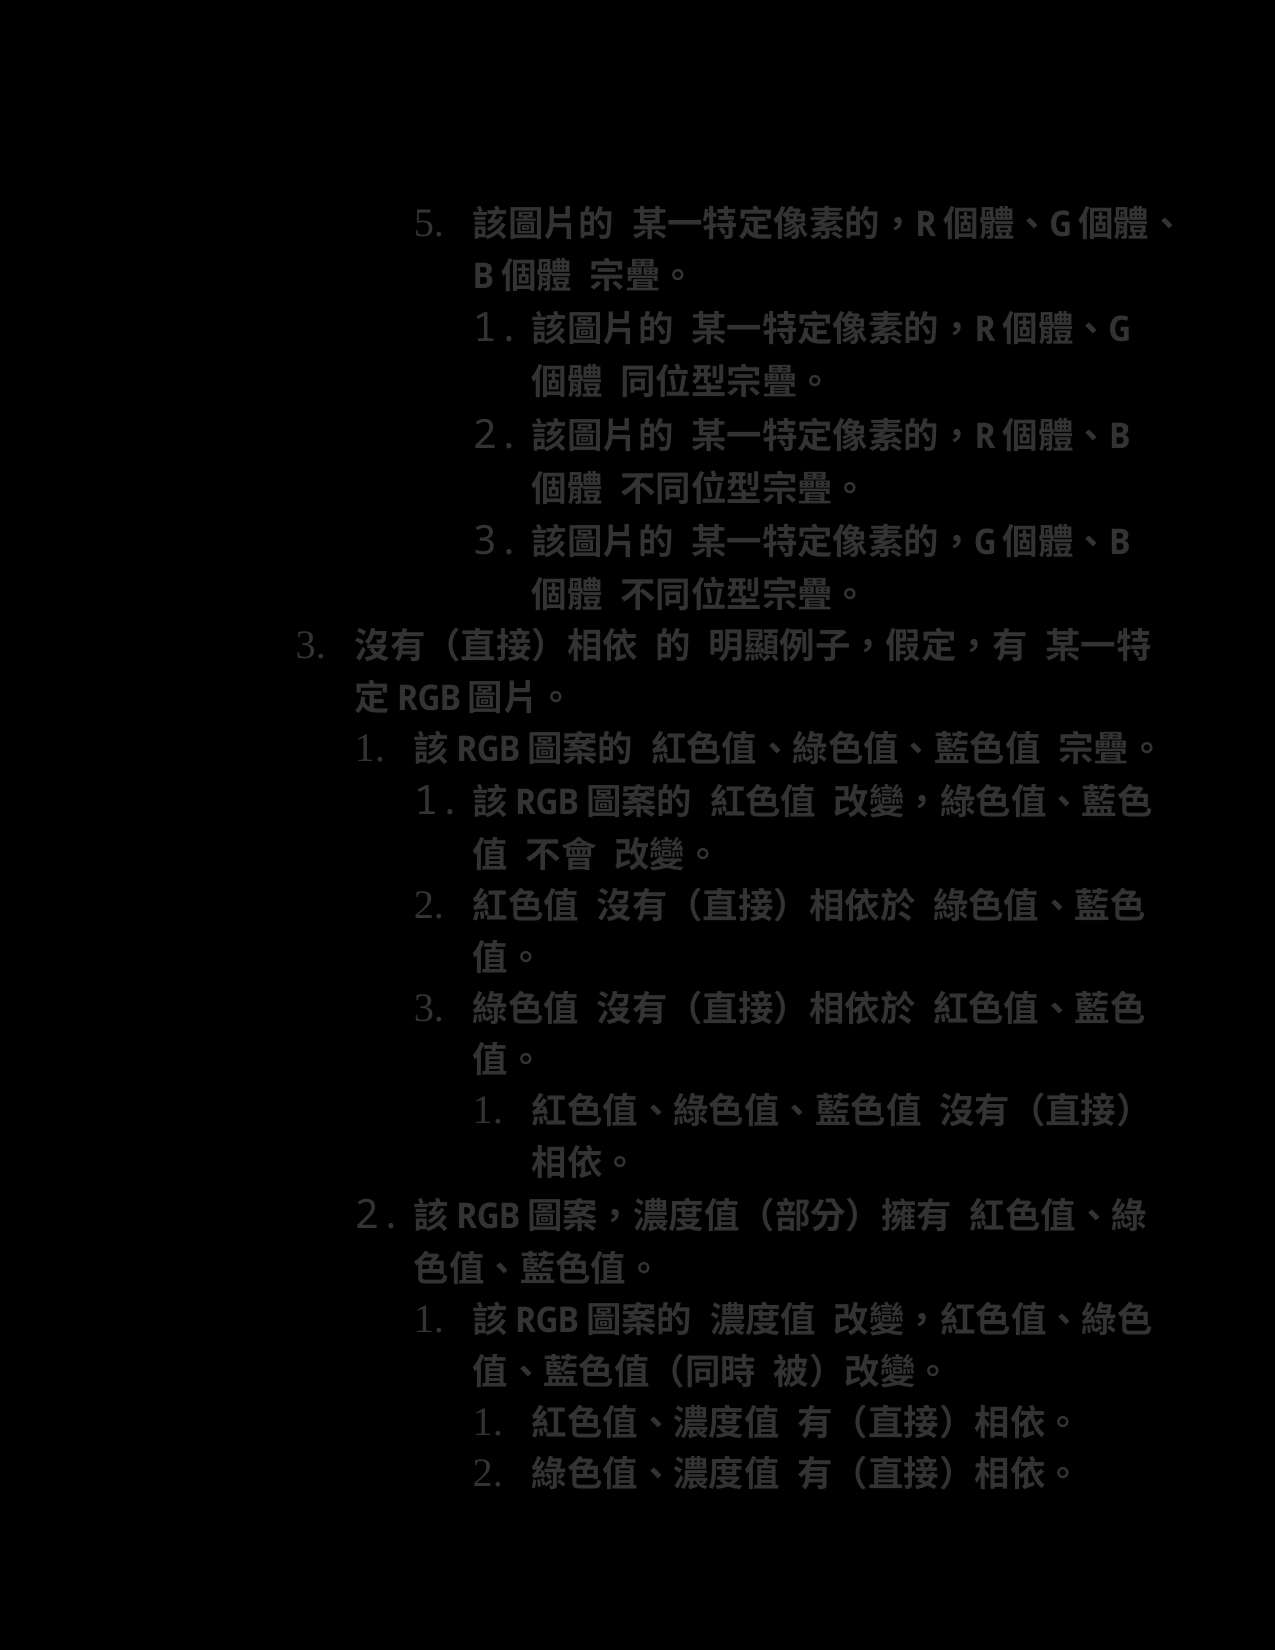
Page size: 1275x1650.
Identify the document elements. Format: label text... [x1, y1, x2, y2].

list 綠色值、濃度值 有（直接）相依。 [472, 1446, 1157, 1497]
list 紅色值、綠色值、藍色值 沒有（直接）相依。 [472, 1083, 1157, 1185]
list 該圖片的 某一特定像素的，R個體、G個體 同位型宗疊。 [472, 298, 1157, 405]
list 該RGB圖案的 紅色值、綠色值、藍色值 宗疊。 [354, 720, 1157, 772]
list 該圖片的 某一特定像素的，G個體、B個體 不同位型宗疊。 [472, 511, 1157, 618]
list 紅色值 沒有（直接）相依於 綠色值、藍色值。 [413, 878, 1157, 980]
list 該RGB圖案的 濃度值 改變，紅色值、綠色值、藍色值（同時 被）改變。 [413, 1292, 1157, 1394]
list 該RGB圖案的 紅色值 改變，綠色值、藍色值 不會 改變。 [413, 772, 1157, 878]
list 該圖片的 某一特定像素的，R個體、G個體、B個體 宗疊。 [413, 196, 1157, 298]
list 紅色值、濃度值 有（直接）相依。 [472, 1394, 1157, 1446]
list 該RGB圖案，濃度值（部分）擁有 紅色值、綠色值、藍色值。 [354, 1185, 1157, 1292]
list 綠色值 沒有（直接）相依於 紅色值、藍色值。 [413, 980, 1157, 1083]
list 沒有（直接）相依 的 明顯例子，假定，有 某一特定RGB圖片。 [295, 618, 1157, 720]
list 該圖片的 某一特定像素的，R個體、B個體 不同位型宗疊。 [472, 405, 1157, 511]
